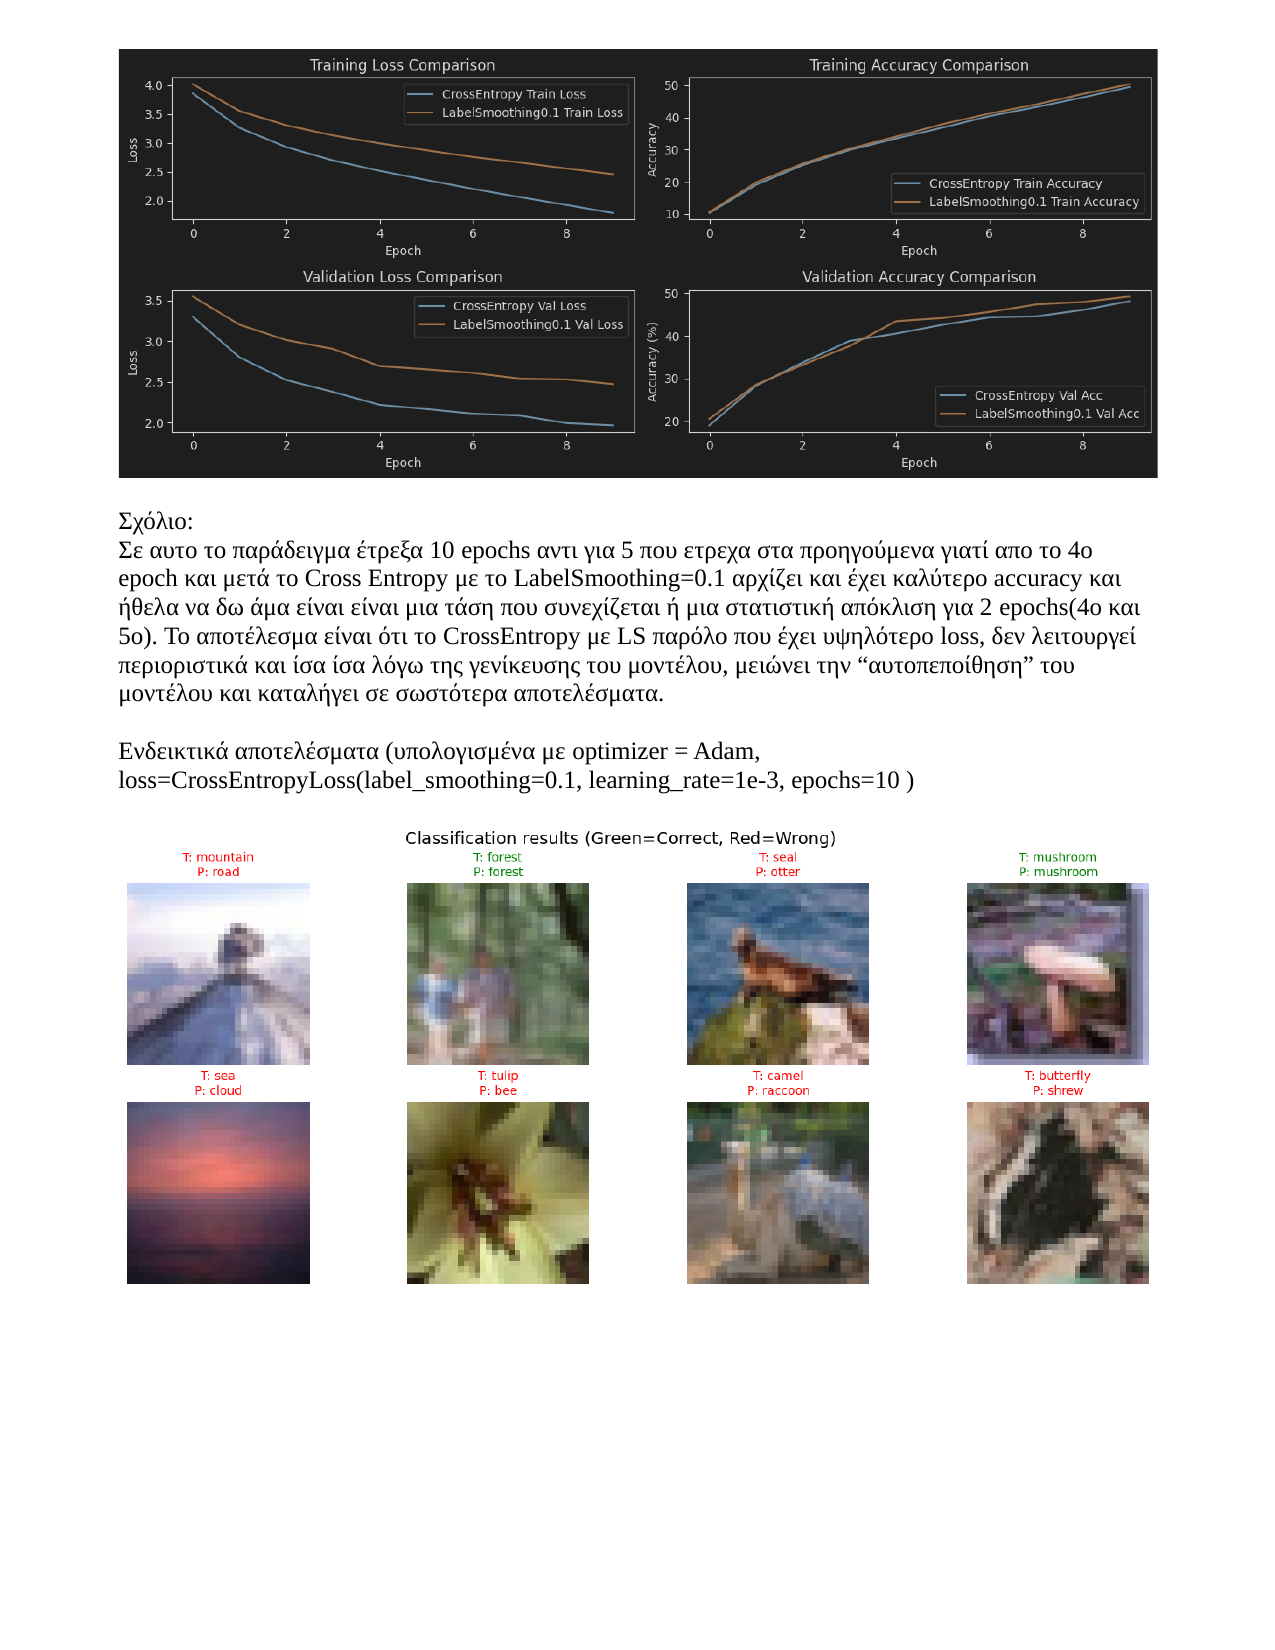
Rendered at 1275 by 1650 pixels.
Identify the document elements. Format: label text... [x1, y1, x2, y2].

picture [118, 822, 1157, 1292]
picture [118, 49, 1158, 478]
text Σχόλιο: [118, 506, 1157, 535]
text Σε αυτο το παράδειγμα έτρεξα 10 epochs αντι για 5 που ετρεχα στα προηγούμενα γιατί απο το 4ο epoch και μετά το Cross Entropy με το LabelSmoothing=0.1 αρχίζει και έχει καλύτερο accuracy και ήθελα να δω άμα είναι είναι μια τάση που συνεχίζεται ή μια στατιστική απόκλιση για 2 epochs(4ο και 5ο). Το αποτέλεσμα είναι ότι το CrossEntropy με LS παρόλο που έχει υψηλότερο loss, δεν λειτουργεί περιοριστικά και ίσα ίσα λόγω της γενίκευσης του μοντέλου, μειώνει την “αυτοπεποίθηση” του μοντέλου και καταλήγει σε σωστότερα αποτελέσματα. [118, 535, 1157, 707]
text Ενδεικτικά αποτελέσματα (υπολογισμένα με optimizer = Adam, loss=CrossEntropyLoss(label_smoothing=0.1, learning_rate=1e-3, epochs=10 ) [118, 736, 1157, 793]
